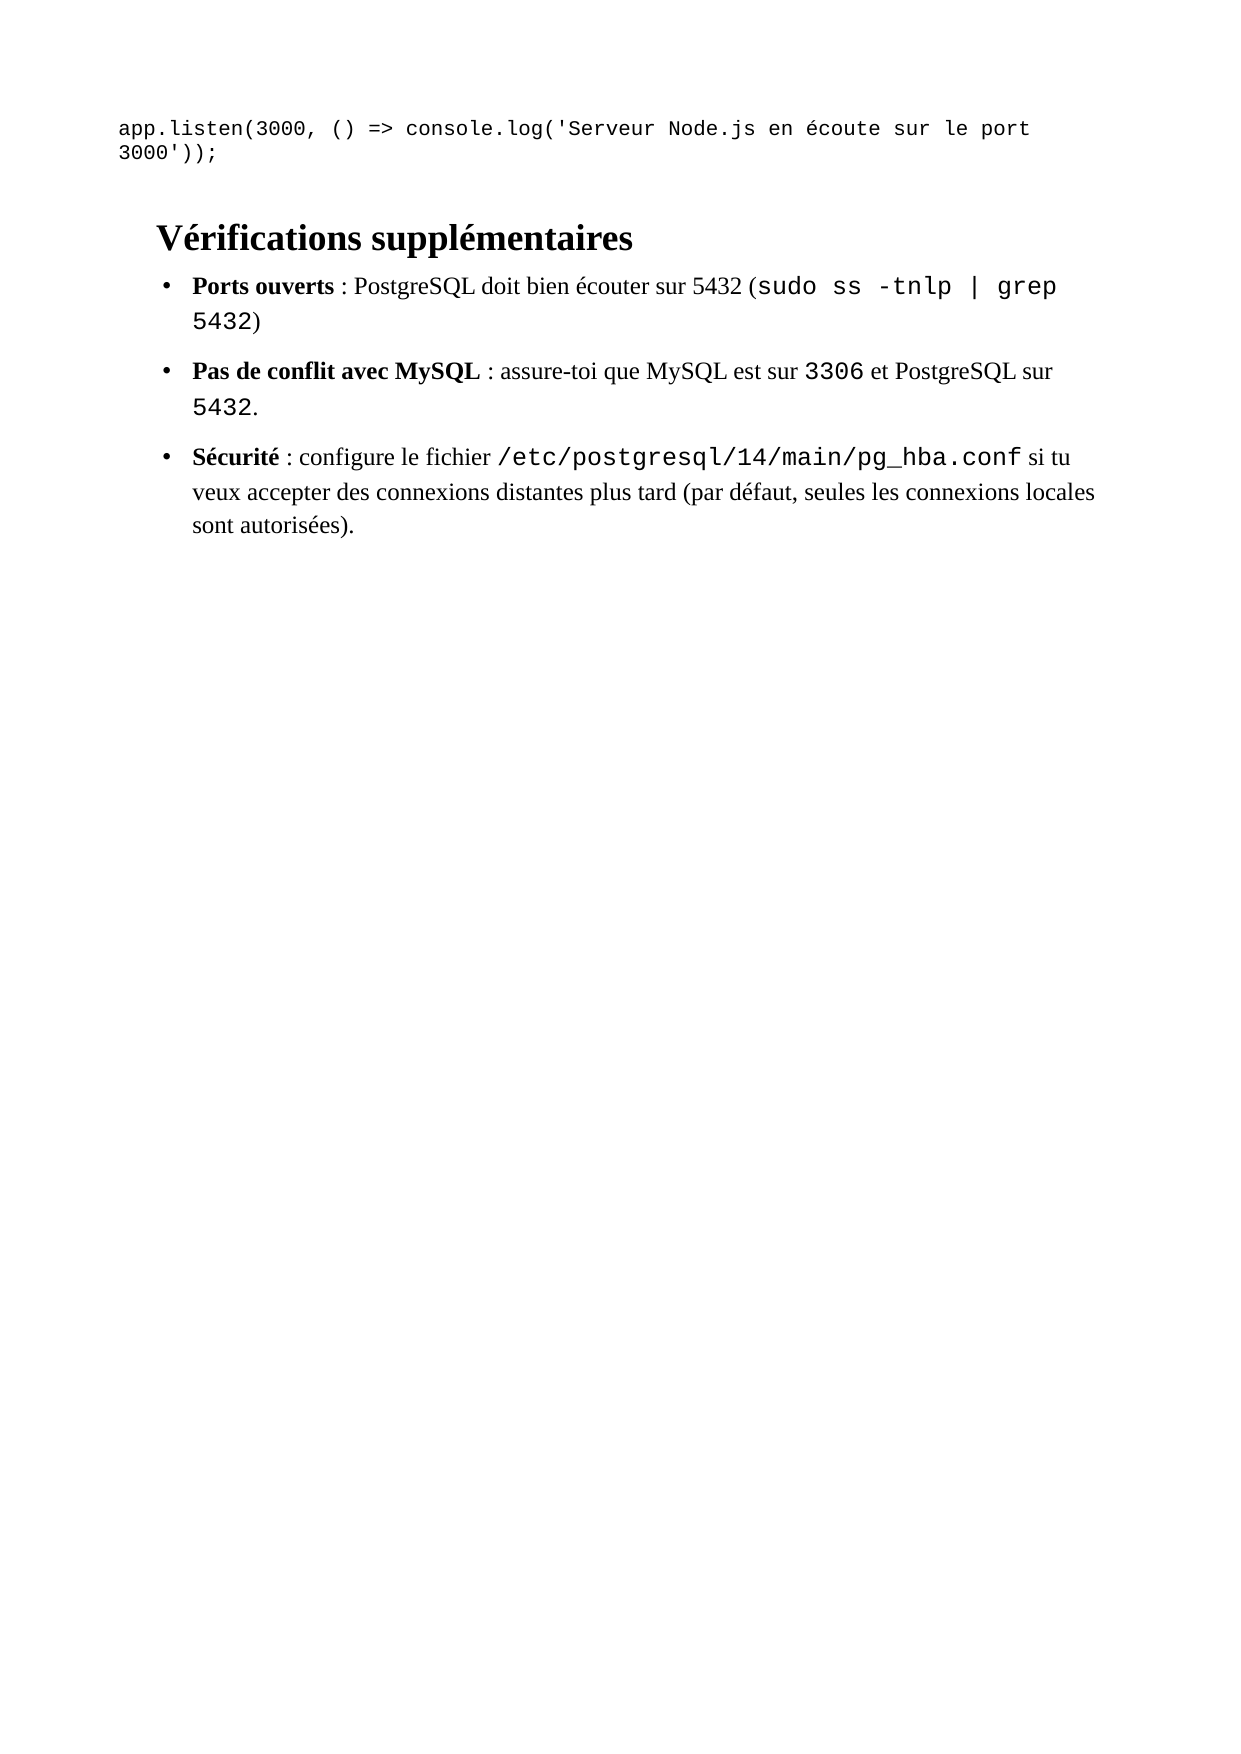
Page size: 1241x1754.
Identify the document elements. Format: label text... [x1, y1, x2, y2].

list Sécurité : configure le fichier /etc/postgresql/14/main/pg_hba.conf si tu veux accepter des connexions distantes plus tard (par défaut, seules les connexions locales sont autorisées). [162, 442, 1122, 538]
subtitle 🔎 Vérifications supplémentaires [118, 216, 1122, 259]
list Ports ouverts : PostgreSQL doit bien écouter sur 5432 (sudo ss -tnlp | grep 5432) [162, 271, 1122, 337]
text app.listen(3000, () => console.log('Serveur Node.js en écoute sur le port 3000')); [118, 118, 1122, 165]
list Pas de conflit avec MySQL : assure-toi que MySQL est sur 3306 et PostgreSQL sur 5432. [162, 356, 1122, 422]
